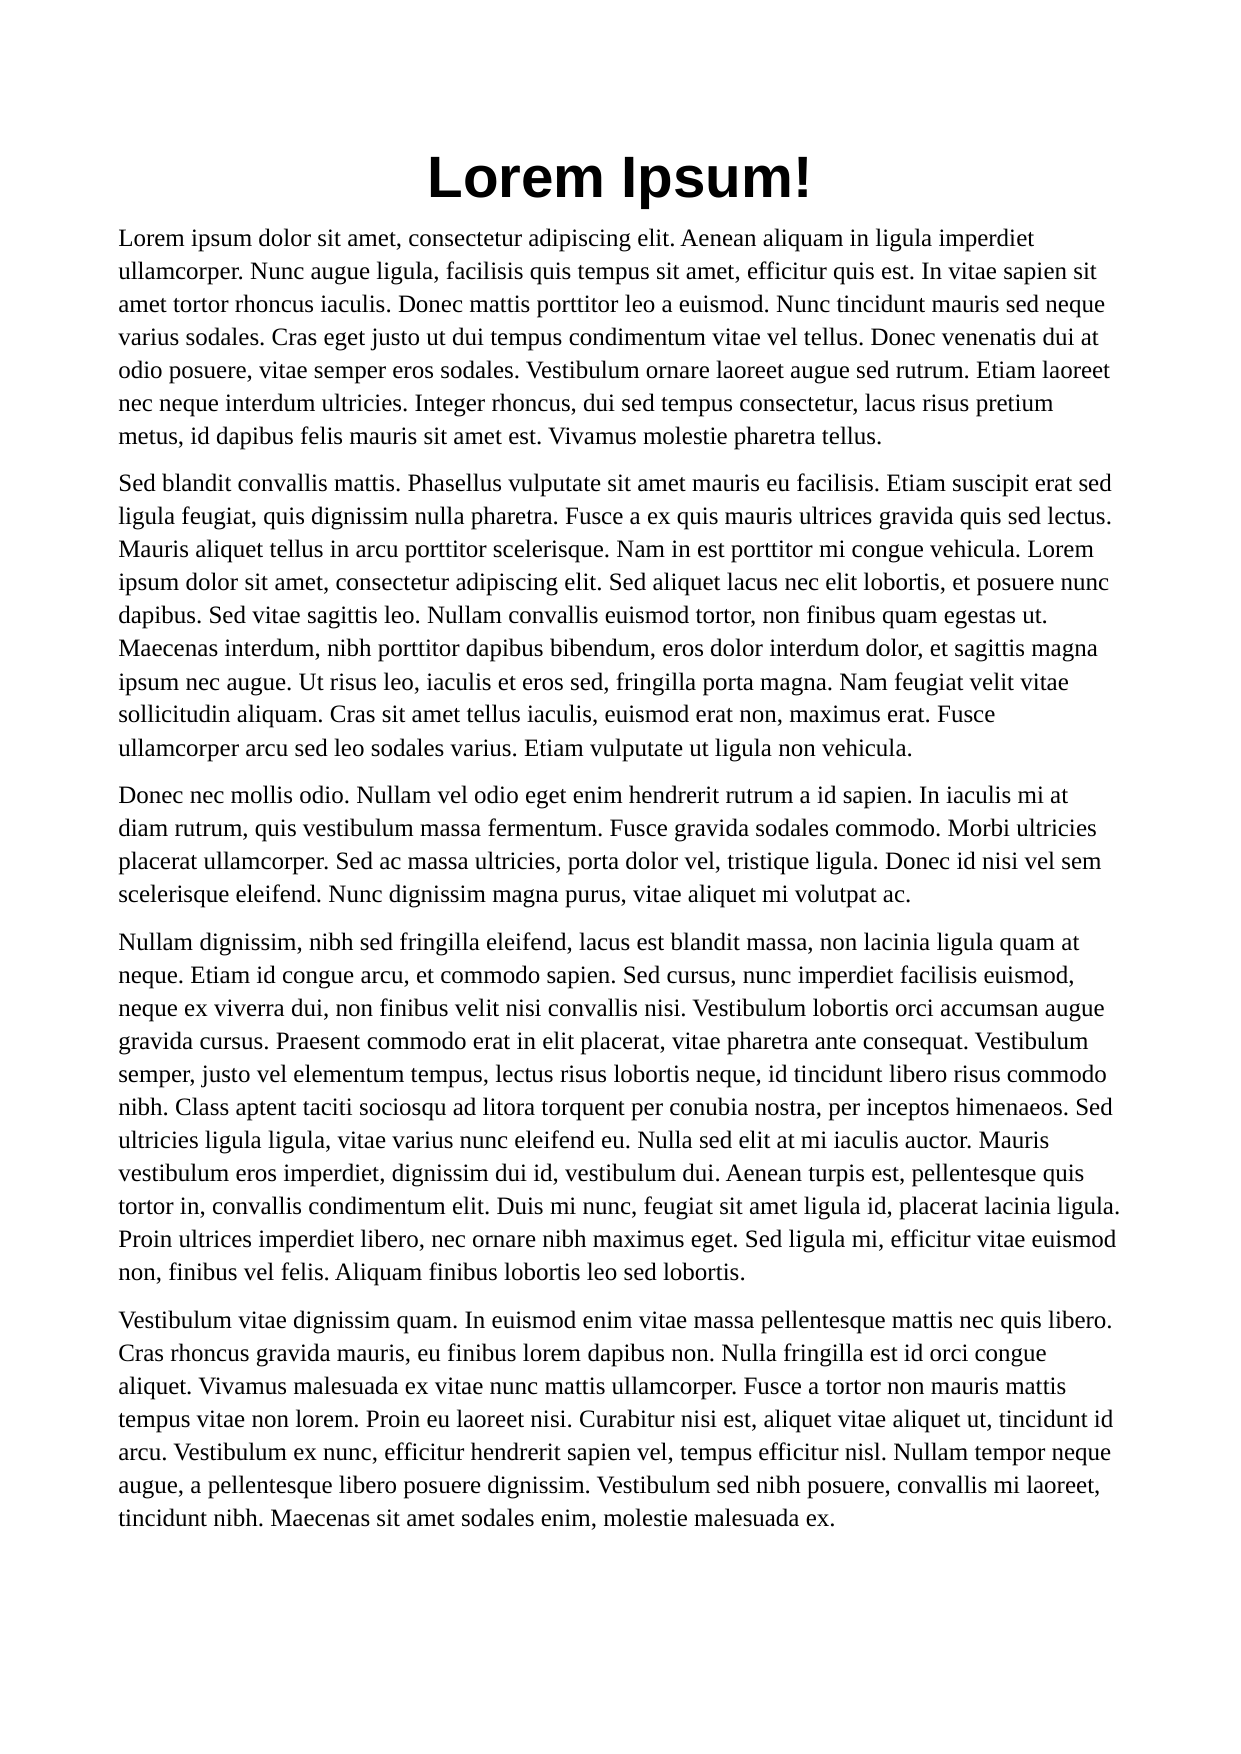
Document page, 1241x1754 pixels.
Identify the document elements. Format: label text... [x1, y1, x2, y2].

text Vestibulum vitae dignissim quam. In euismod enim vitae massa pellentesque mattis nec quis libero. Cras rhoncus gravida mauris, eu finibus lorem dapibus non. Nulla fringilla est id orci congue aliquet. Vivamus malesuada ex vitae nunc mattis ullamcorper. Fusce a tortor non mauris mattis tempus vitae non lorem. Proin eu laoreet nisi. Curabitur nisi est, aliquet vitae aliquet ut, tincidunt id arcu. Vestibulum ex nunc, efficitur hendrerit sapien vel, tempus efficitur nisl. Nullam tempor neque augue, a pellentesque libero posuere dignissim. Vestibulum sed nibh posuere, convallis mi laoreet, tincidunt nibh. Maecenas sit amet sodales enim, molestie malesuada ex. [118, 1305, 1122, 1532]
text Lorem ipsum dolor sit amet, consectetur adipiscing elit. Aenean aliquam in ligula imperdiet ullamcorper. Nunc augue ligula, facilisis quis tempus sit amet, efficitur quis est. In vitae sapien sit amet tortor rhoncus iaculis. Donec mattis porttitor leo a euismod. Nunc tincidunt mauris sed neque varius sodales. Cras eget justo ut dui tempus condimentum vitae vel tellus. Donec venenatis dui at odio posuere, vitae semper eros sodales. Vestibulum ornare laoreet augue sed rutrum. Etiam laoreet nec neque interdum ultricies. Integer rhoncus, dui sed tempus consectetur, lacus risus pretium metus, id dapibus felis mauris sit amet est. Vivamus molestie pharetra tellus. [118, 223, 1122, 449]
text Sed blandit convallis mattis. Phasellus vulputate sit amet mauris eu facilisis. Etiam suscipit erat sed ligula feugiat, quis dignissim nulla pharetra. Fusce a ex quis mauris ultrices gravida quis sed lectus. Mauris aliquet tellus in arcu porttitor scelerisque. Nam in est porttitor mi congue vehicula. Lorem ipsum dolor sit amet, consectetur adipiscing elit. Sed aliquet lacus nec elit lobortis, et posuere nunc dapibus. Sed vitae sagittis leo. Nullam convallis euismod tortor, non finibus quam egestas ut. Maecenas interdum, nibh porttitor dapibus bibendum, eros dolor interdum dolor, et sagittis magna ipsum nec augue. Ut risus leo, iaculis et eros sed, fringilla porta magna. Nam feugiat velit vitae sollicitudin aliquam. Cras sit amet tellus iaculis, euismod erat non, maximus erat. Fusce ullamcorper arcu sed leo sodales varius. Etiam vulputate ut ligula non vehicula. [118, 468, 1122, 761]
text Nullam dignissim, nibh sed fringilla eleifend, lacus est blandit massa, non lacinia ligula quam at neque. Etiam id congue arcu, et commodo sapien. Sed cursus, nunc imperdiet facilisis euismod, neque ex viverra dui, non finibus velit nisi convallis nisi. Vestibulum lobortis orci accumsan augue gravida cursus. Praesent commodo erat in elit placerat, vitae pharetra ante consequat. Vestibulum semper, justo vel elementum tempus, lectus risus lobortis neque, id tincidunt libero risus commodo nibh. Class aptent taciti sociosqu ad litora torquent per conubia nostra, per inceptos himenaeos. Sed ultricies ligula ligula, vitae varius nunc eleifend eu. Nulla sed elit at mi iaculis auctor. Mauris vestibulum eros imperdiet, dignissim dui id, vestibulum dui. Aenean turpis est, pellentesque quis tortor in, convallis condimentum elit. Duis mi nunc, feugiat sit amet ligula id, placerat lacinia ligula. Proin ultrices imperdiet libero, nec ornare nibh maximus eget. Sed ligula mi, efficitur vitae euismod non, finibus vel felis. Aliquam finibus lobortis leo sed lobortis. [118, 927, 1122, 1286]
text Donec nec mollis odio. Nullam vel odio eget enim hendrerit rutrum a id sapien. In iaculis mi at diam rutrum, quis vestibulum massa fermentum. Fusce gravida sodales commodo. Morbi ultricies placerat ullamcorper. Sed ac massa ultricies, porta dolor vel, tristique ligula. Donec id nisi vel sem scelerisque eleifend. Nunc dignissim magna purus, vitae aliquet mi volutpat ac. [118, 780, 1122, 908]
title Lorem Ipsum! [118, 143, 1122, 210]
